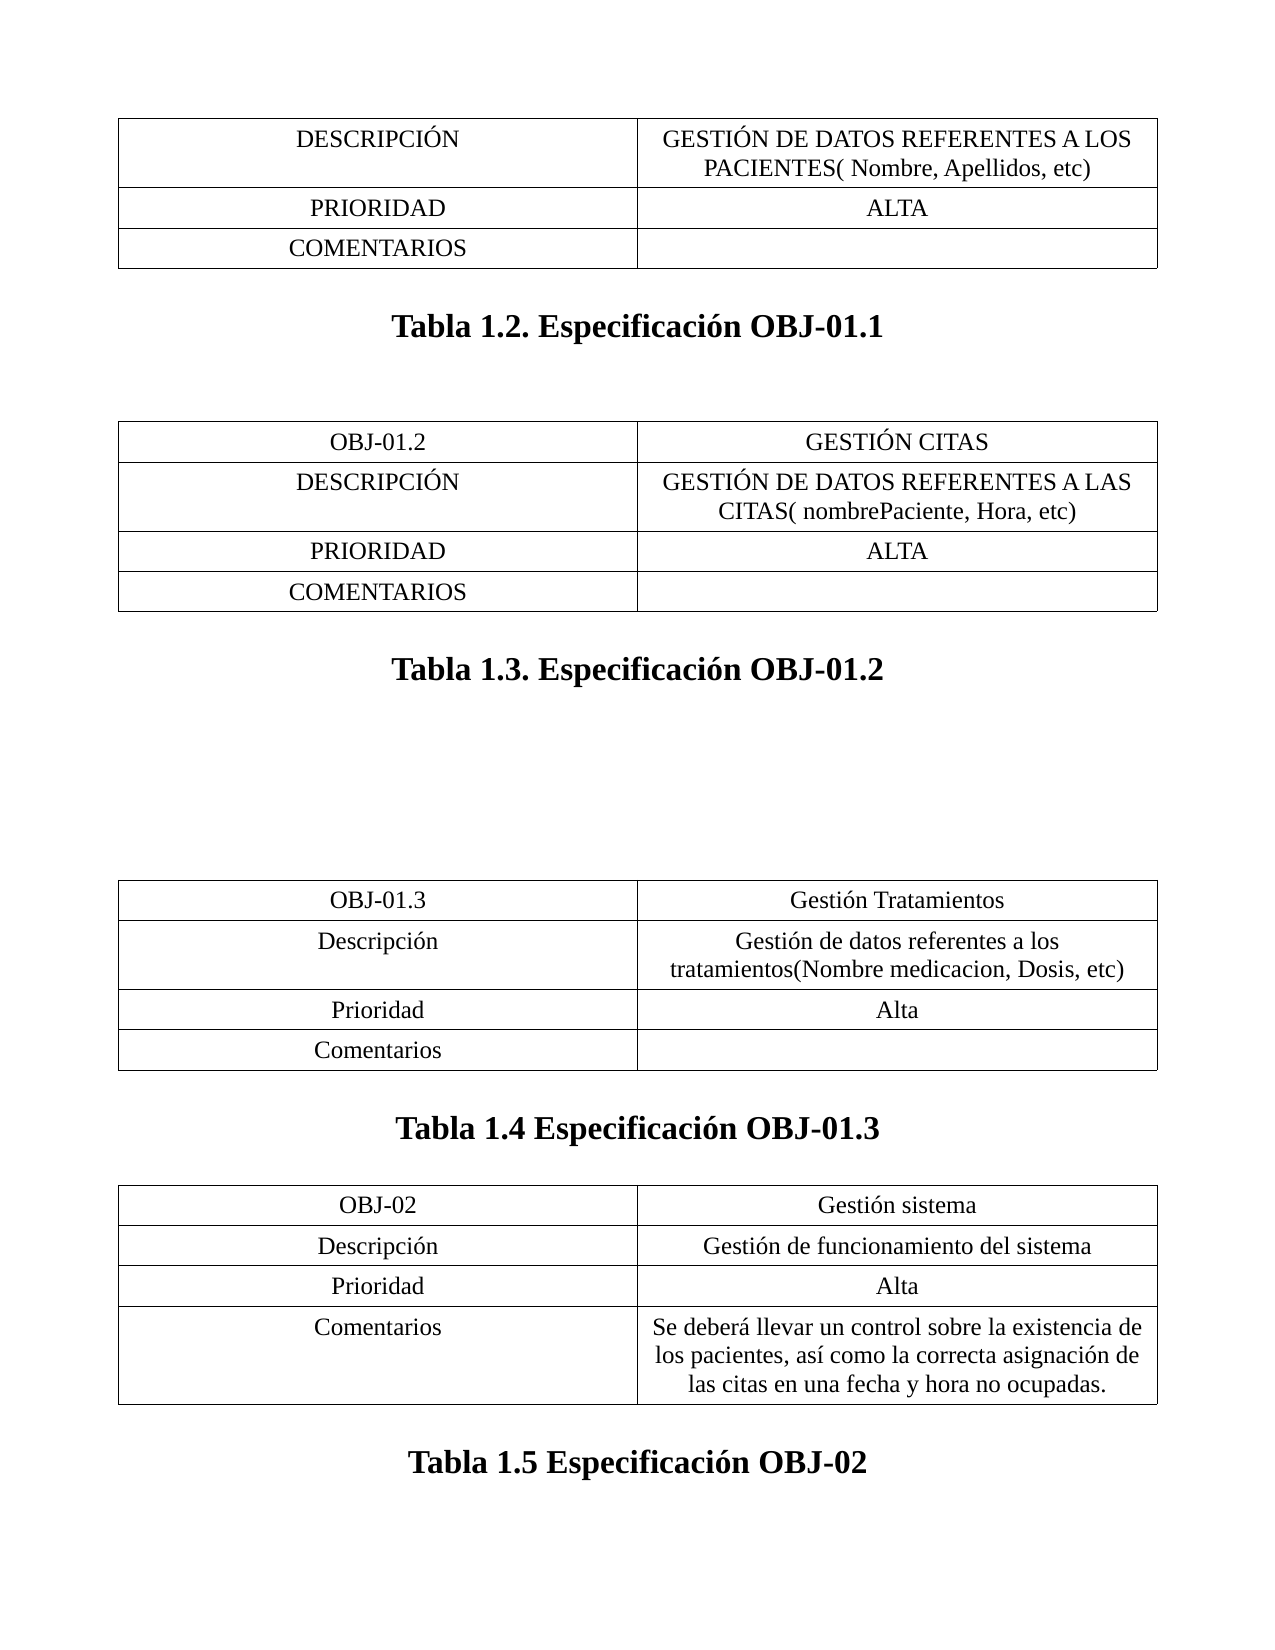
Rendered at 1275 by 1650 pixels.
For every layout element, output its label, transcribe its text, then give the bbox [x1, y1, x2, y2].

table_cell Descripción [119, 921, 637, 989]
table_header OBJ-01.3 [119, 881, 637, 920]
table_cell Comentarios [119, 1307, 637, 1403]
table_header GESTIÓN CITAS [638, 422, 1157, 462]
table_cell DESCRIPCIÓN [119, 119, 637, 187]
table_cell ALTA [638, 188, 1157, 227]
text Tabla 1.5 Especificación OBJ-02 [118, 1442, 1157, 1480]
table_cell ALTA [638, 532, 1157, 571]
text Tabla 1.3. Especificación OBJ-01.2 [118, 650, 1157, 688]
table_cell Alta [638, 990, 1157, 1029]
table_cell Alta [638, 1266, 1157, 1306]
table_header Gestión sistema [638, 1186, 1157, 1225]
table_cell PRIORIDAD [119, 188, 637, 227]
text Tabla 1.2. Especificación OBJ-01.1 [118, 306, 1157, 344]
table_cell COMENTARIOS [119, 572, 637, 611]
table_cell Prioridad [119, 1266, 637, 1306]
table_cell Comentarios [119, 1030, 637, 1070]
table_cell Gestión de datos referentes a los tratamientos(Nombre medicacion, Dosis, etc) [638, 921, 1157, 989]
table_cell [638, 1030, 1157, 1070]
text Tabla 1.4 Especificación OBJ-01.3 [118, 1108, 1157, 1146]
table_cell Se deberá llevar un control sobre la existencia de los pacientes, así como la correcta asignación de las citas en una fecha y hora no ocupadas. [638, 1307, 1157, 1403]
table_cell GESTIÓN DE DATOS REFERENTES A LOS PACIENTES( Nombre, Apellidos, etc) [638, 119, 1157, 187]
table_cell COMENTARIOS [119, 229, 637, 268]
table_cell GESTIÓN DE DATOS REFERENTES A LAS CITAS( nombrePaciente, Hora, etc) [638, 463, 1157, 531]
table_cell Descripción [119, 1226, 637, 1265]
table_cell DESCRIPCIÓN [119, 463, 637, 531]
table_header Gestión Tratamientos [638, 881, 1157, 920]
table_header OBJ-02 [119, 1186, 637, 1225]
table_cell Prioridad [119, 990, 637, 1029]
table_header OBJ-01.2 [119, 422, 637, 462]
table_cell [638, 229, 1157, 268]
table_cell PRIORIDAD [119, 532, 637, 571]
table_cell Gestión de funcionamiento del sistema [638, 1226, 1157, 1265]
table_cell [638, 572, 1157, 611]
